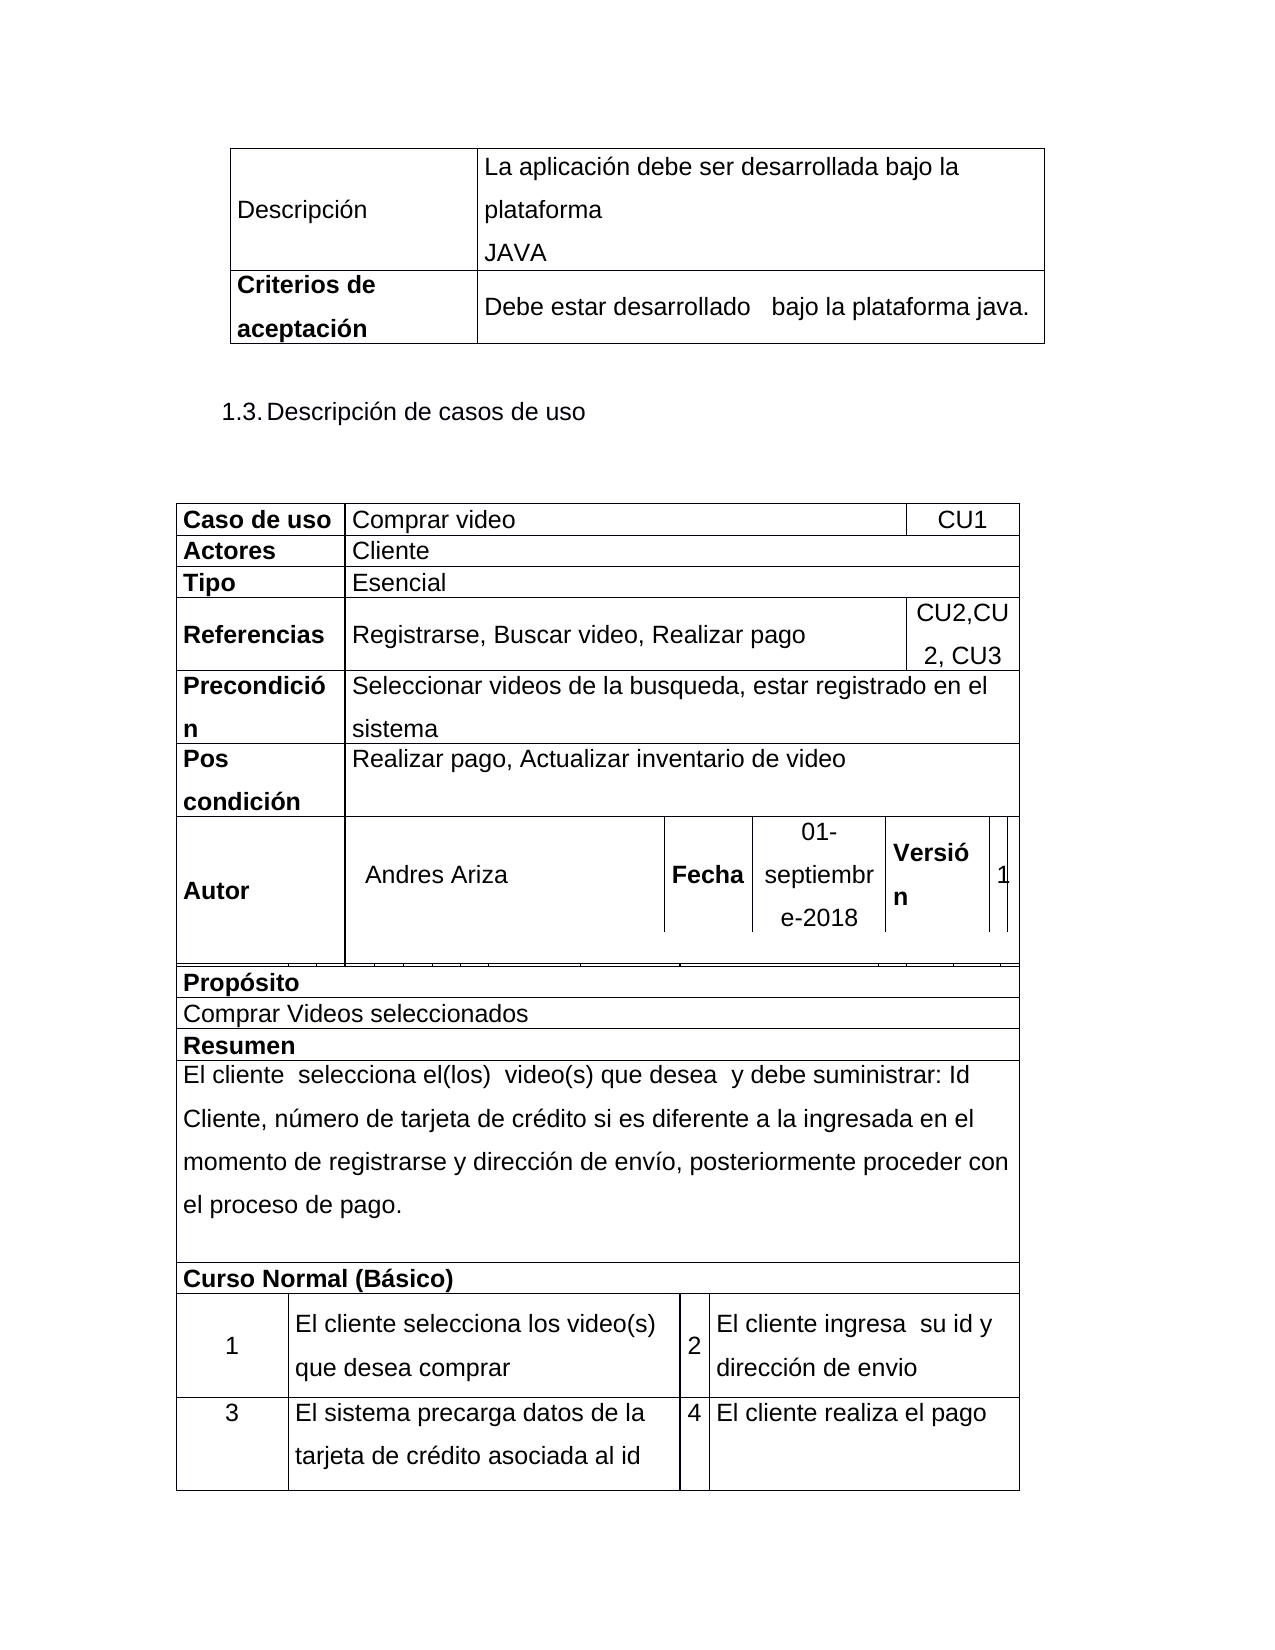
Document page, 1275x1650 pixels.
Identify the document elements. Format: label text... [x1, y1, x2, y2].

table_cell Realizar pago, Actualizar inventario de video [346, 744, 1019, 816]
table_cell El cliente selecciona el(los) video(s) que desea y debe suministrar: Id Cliente, número de tarjeta de crédito si es diferente a la ingresada en el momento de registrarse y dirección de envío, posteriormente proceder con el proceso de pago. [177, 1061, 1019, 1262]
table_cell Resumen [177, 1029, 1019, 1059]
table_cell Descripción [231, 149, 477, 269]
table_header Versión [886, 817, 989, 932]
table_cell [346, 817, 1019, 963]
table_cell La aplicación debe ser desarrollada bajo la plataforma JAVA [478, 149, 1044, 269]
table_cell CU2,CU2, CU3 [907, 598, 1019, 670]
table_cell Tipo [177, 567, 344, 597]
table_cell Criterios de aceptación [231, 271, 477, 342]
table_cell 3 [177, 1398, 288, 1490]
table_header Comprar video [346, 504, 906, 534]
table_cell Debe estar desarrollado bajo la plataforma java. [478, 271, 1044, 342]
table_cell El cliente realiza el pago [710, 1398, 1019, 1490]
table_header 1 [990, 817, 1007, 932]
table_cell Curso Normal (Básico) [177, 1263, 1019, 1293]
table_header 01-septiembre-2018 [753, 817, 885, 932]
table_header Andres Ariza [358, 817, 664, 932]
table_cell El cliente selecciona los video(s) que desea comprar [289, 1294, 679, 1397]
table_cell Esencial [346, 567, 1019, 597]
table_cell Propósito [177, 967, 1019, 997]
table_cell Actores [177, 536, 344, 566]
table_cell Referencias [177, 598, 344, 670]
table_cell El cliente ingresa su id y dirección de envio [710, 1294, 1019, 1397]
table_cell Seleccionar videos de la busqueda, estar registrado en el sistema [346, 671, 1019, 743]
table_cell Precondición [177, 671, 344, 743]
subtitle Descripción de casos de uso [221, 396, 1098, 425]
table_cell 2 [681, 1294, 709, 1397]
table_cell Cliente [346, 536, 1019, 566]
table_cell 4 [681, 1398, 709, 1490]
table_cell Comprar Videos seleccionados [177, 998, 1019, 1028]
table_cell Pos condición [177, 744, 344, 816]
table_header Caso de uso [177, 504, 344, 534]
table_cell 1 [177, 1294, 288, 1397]
table_header Fecha [665, 817, 752, 932]
table_header CU1 [907, 504, 1019, 534]
table_cell El sistema precarga datos de la tarjeta de crédito asociada al id [289, 1398, 679, 1490]
table_cell Autor [177, 817, 344, 963]
table_cell Registrarse, Buscar video, Realizar pago [346, 598, 906, 670]
